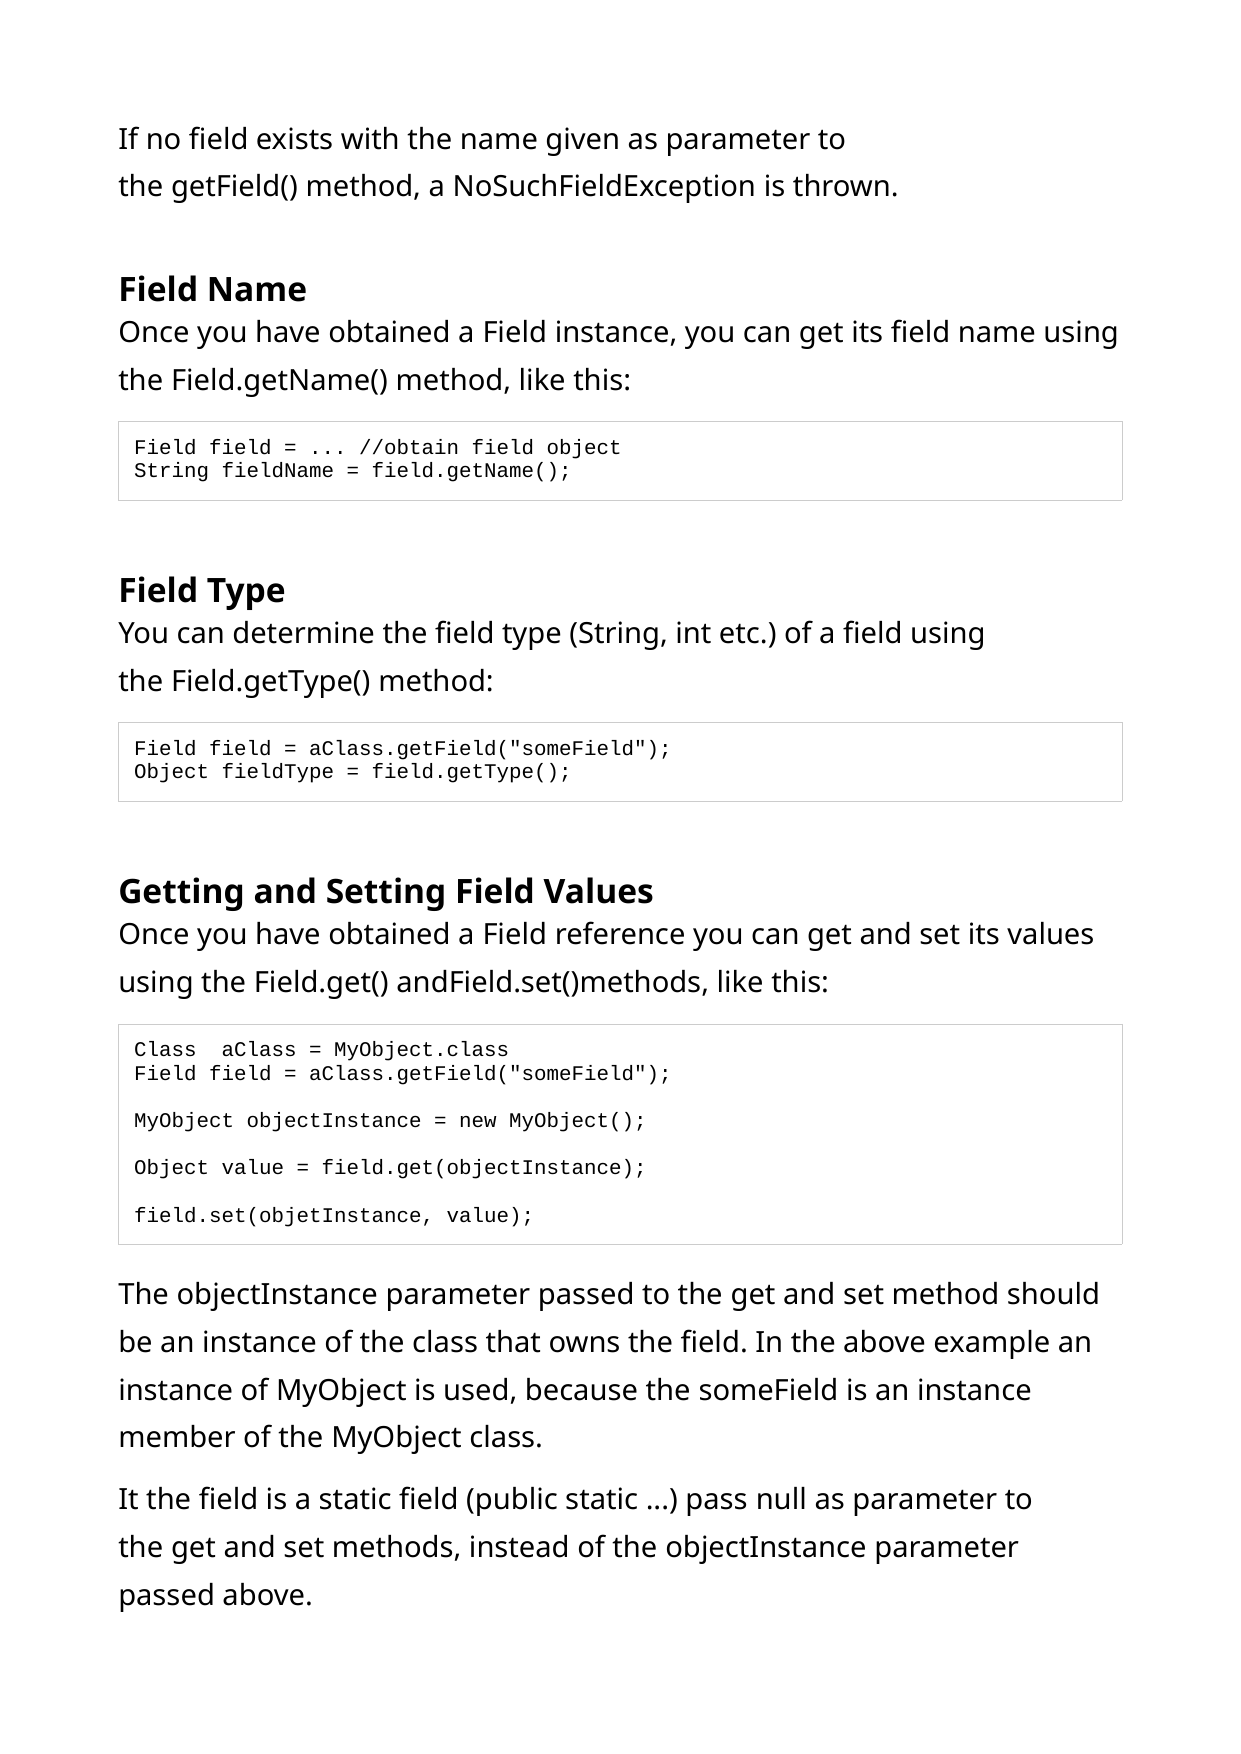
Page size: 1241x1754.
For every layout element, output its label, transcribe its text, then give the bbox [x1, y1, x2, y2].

text field.set(objetInstance, value); [119, 1189, 1122, 1244]
text Object fieldType = field.getType(); [119, 746, 1122, 801]
text The objectInstance parameter passed to the get and set method should be an instance of the class that owns the field. In the above example an instance of MyObject is used, because the someField is an instance member of the MyObject class. [118, 1273, 1122, 1456]
text Class aClass = MyObject.class [119, 1025, 1122, 1047]
text If no field exists with the name given as parameter to the getField() method, a NoSuchFieldException is thrown. [118, 118, 1122, 205]
text Field field = aClass.getField("someField"); [119, 1047, 1122, 1086]
subtitle Getting and Setting Field Values [118, 868, 1122, 914]
text Once you have obtained a Field reference you can get and set its values using the Field.get() andField.set()methods, like this: [118, 914, 1122, 1001]
text Field field = ... //obtain field object [119, 422, 1122, 444]
text MyObject objectInstance = new MyObject(); [119, 1094, 1122, 1134]
subtitle Field Type [118, 567, 1122, 612]
text You can determine the field type (String, int etc.) of a field using the Field.getType() method: [118, 612, 1122, 700]
text It the field is a static field (public static ...) pass null as parameter to the get and set methods, instead of the objectInstance parameter passed above. [118, 1478, 1122, 1613]
subtitle Field Name [118, 265, 1122, 311]
text Once you have obtained a Field instance, you can get its field name using the Field.getName() method, like this: [118, 311, 1122, 398]
text Object value = field.get(objectInstance); [119, 1142, 1122, 1181]
text String fieldName = field.getName(); [119, 444, 1122, 500]
text Field field = aClass.getField("someField"); [119, 723, 1122, 746]
